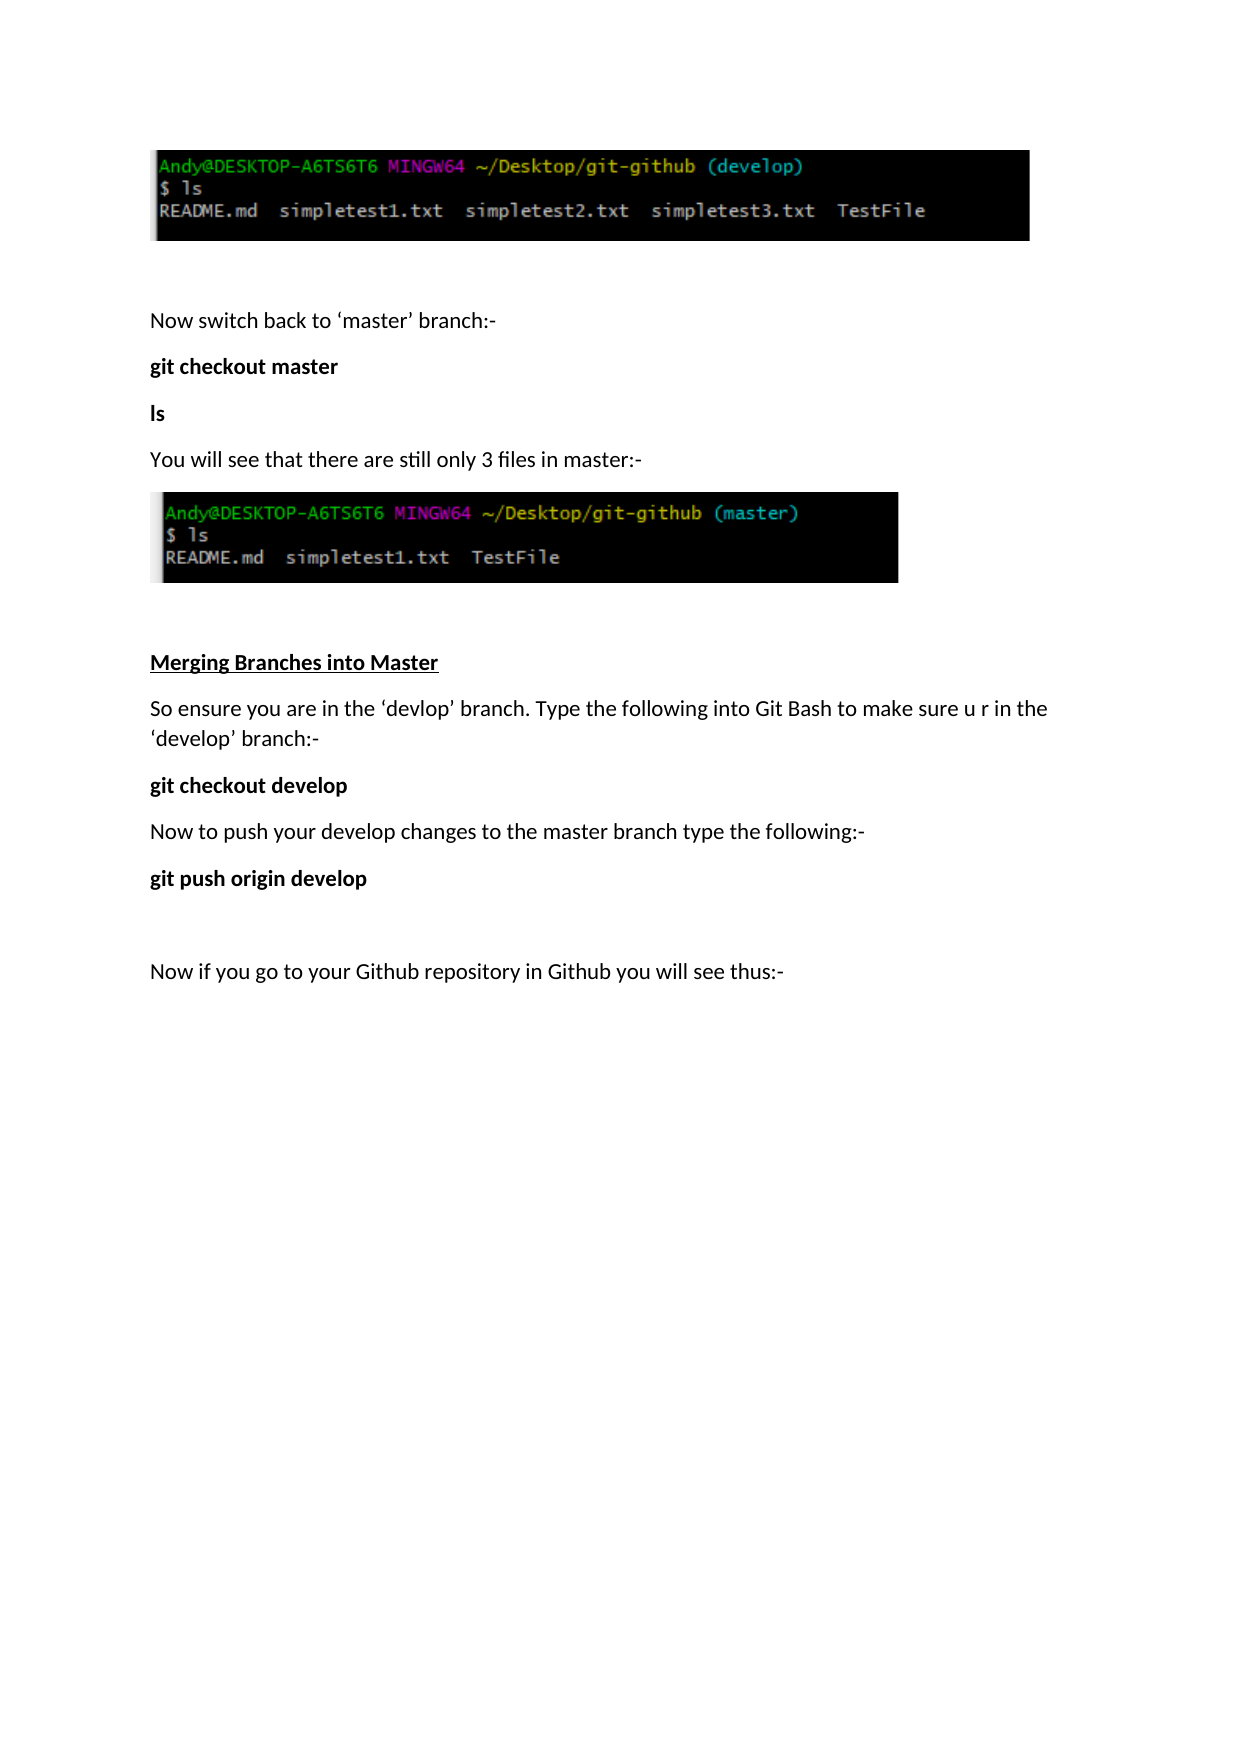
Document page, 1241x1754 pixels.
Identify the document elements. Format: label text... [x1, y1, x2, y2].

text You will see that there are still only 3 files in master:- [150, 445, 1090, 473]
text git checkout master [150, 352, 1090, 380]
text ls [150, 399, 1090, 427]
text git checkout develop [150, 771, 1090, 799]
text git push origin develop [150, 864, 1090, 892]
text Now switch back to ‘master’ branch:- [150, 306, 1090, 334]
text Now to push your develop changes to the master branch type the following:- [150, 817, 1090, 845]
text So ensure you are in the ‘devlop’ branch. Type the following into Git Bash to make sure u r in the ‘develop’ branch:- [150, 694, 1090, 752]
text Merging Branches into Master [150, 648, 1090, 676]
text Now if you go to your Github repository in Github you will see thus:- [150, 957, 1090, 985]
